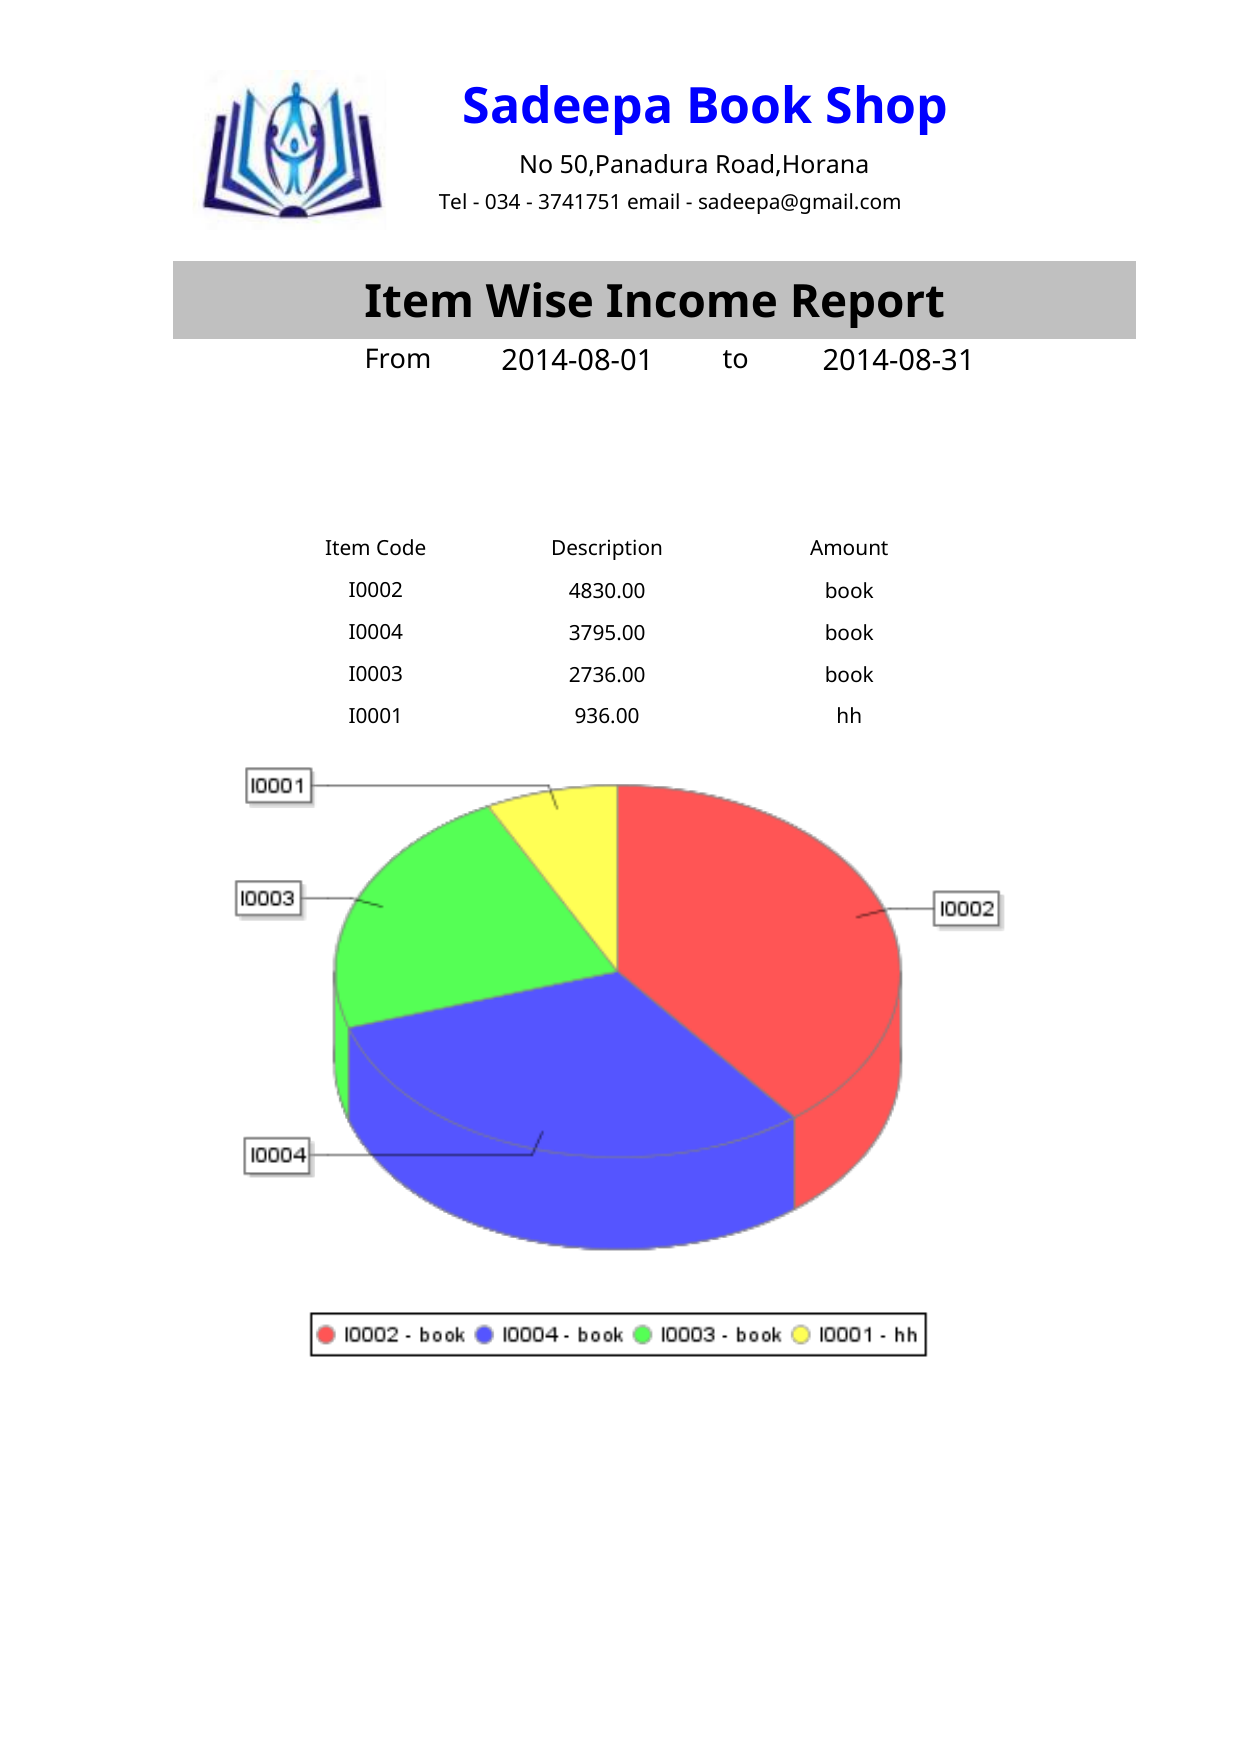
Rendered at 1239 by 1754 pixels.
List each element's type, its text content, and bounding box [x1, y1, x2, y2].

table_cell [0, 612, 41, 651]
table_cell [0, 527, 41, 567]
table_cell [41, 654, 173, 693]
table_header [433, 0, 438, 71]
table_cell [463, 228, 492, 261]
table_cell [364, 380, 402, 527]
table_cell [1197, 736, 1239, 1358]
table_header [193, 0, 259, 70]
table_cell 2014-08-31 [794, 339, 1003, 379]
table_cell [492, 228, 519, 261]
table_cell [519, 228, 722, 261]
table_cell [173, 228, 193, 261]
table_cell [387, 71, 402, 228]
table_cell [193, 654, 259, 693]
table_cell [1197, 188, 1239, 228]
table_cell [173, 71, 192, 147]
table_cell 3795.00 [492, 612, 722, 652]
table_cell [1136, 380, 1197, 527]
table_cell Description [492, 527, 722, 567]
table_header [794, 0, 976, 71]
table_cell [1003, 339, 1068, 379]
table_cell [0, 654, 41, 693]
table_cell Tel - 034 - 3741751 email - sadeepa@gmail.com [439, 188, 1103, 228]
table_cell [976, 654, 1003, 693]
table_cell [0, 228, 41, 261]
table_header [1103, 0, 1123, 71]
table_cell [1136, 339, 1197, 379]
table_cell [1068, 527, 1103, 567]
table_cell [364, 228, 402, 261]
table_cell [1197, 339, 1239, 379]
table_cell book [722, 654, 976, 694]
table_cell [1197, 261, 1239, 339]
table_cell [1068, 654, 1103, 693]
table_cell I0004 [260, 612, 492, 651]
table_cell I0003 [260, 654, 492, 693]
table_cell [0, 696, 41, 734]
table_header [519, 0, 722, 71]
table_cell [1136, 261, 1197, 339]
table_cell [1197, 654, 1239, 693]
table_cell [1068, 696, 1103, 734]
table_cell [1103, 696, 1123, 734]
table_cell 2736.00 [492, 654, 722, 694]
table_cell [1123, 527, 1136, 567]
table_header [1003, 0, 1068, 71]
table_cell [0, 261, 41, 339]
table_cell [0, 147, 41, 187]
table_header [173, 0, 193, 71]
table_cell Sadeepa Book Shop [463, 71, 1068, 147]
table_cell [1197, 147, 1239, 187]
table_header [41, 0, 173, 71]
table_cell [41, 696, 173, 734]
table_cell [1136, 654, 1197, 693]
table_cell [1103, 339, 1123, 379]
table_cell [1197, 380, 1239, 527]
table_cell [402, 147, 432, 187]
table_cell [260, 339, 364, 379]
table_cell [1136, 570, 1197, 609]
table_cell [463, 380, 492, 527]
table_cell [433, 228, 438, 261]
table_cell [193, 339, 259, 379]
table_cell [976, 228, 1003, 261]
table_cell [1123, 570, 1136, 609]
table_cell [1136, 527, 1197, 567]
table_cell From [364, 339, 432, 379]
table_cell [1123, 612, 1136, 651]
table_header [1136, 0, 1197, 71]
table_cell [722, 228, 794, 261]
table_cell [1136, 696, 1197, 734]
table_cell [1003, 570, 1068, 609]
table_header [402, 0, 432, 71]
table_cell [722, 380, 794, 527]
table_cell [1136, 188, 1197, 228]
table_header [0, 0, 41, 71]
table_cell [439, 380, 463, 527]
table_cell [193, 570, 259, 609]
table_cell [402, 188, 432, 228]
table_cell No 50,Panadura Road,Horana [519, 147, 1123, 187]
table_cell 936.00 [492, 696, 722, 736]
table_cell [1136, 71, 1197, 147]
table_cell [41, 261, 173, 339]
table_cell [1103, 71, 1123, 147]
table_cell [0, 188, 41, 228]
table_cell [1136, 147, 1197, 187]
table_cell [1068, 380, 1103, 527]
table_cell [1123, 654, 1136, 693]
table_cell [1197, 228, 1239, 261]
table_header [260, 0, 364, 70]
table_cell [41, 570, 173, 609]
table_cell [1068, 71, 1103, 147]
table_cell [433, 147, 438, 187]
table_cell book [722, 612, 976, 652]
table_cell [1103, 380, 1123, 527]
table_cell [0, 380, 41, 527]
table_cell [1197, 570, 1239, 609]
table_cell [1103, 654, 1123, 693]
table_cell [492, 147, 519, 187]
table_cell [193, 612, 259, 651]
table_cell [0, 570, 41, 609]
table_cell [976, 696, 1003, 734]
table_cell [173, 696, 193, 734]
table_header [1123, 0, 1136, 71]
table_cell [260, 230, 364, 261]
table_cell [41, 339, 173, 379]
table_header [1068, 0, 1103, 71]
table_cell [1123, 71, 1136, 147]
table_header [1197, 0, 1239, 71]
table_cell [402, 71, 432, 147]
table_cell [260, 380, 364, 527]
table_cell I0002 [260, 570, 492, 609]
table_cell [463, 147, 492, 187]
table_cell [1103, 228, 1123, 261]
table_cell [0, 71, 41, 147]
table_cell [1103, 612, 1123, 651]
table_cell [402, 380, 432, 527]
table_cell [173, 570, 193, 609]
table_cell [402, 228, 432, 261]
table_cell [1003, 612, 1068, 651]
table_cell [433, 71, 438, 147]
table_cell [492, 380, 519, 527]
table_cell [1123, 380, 1136, 527]
table_cell [173, 339, 193, 379]
table_cell [1068, 339, 1103, 379]
table_cell [1197, 612, 1239, 651]
table_cell 4830.00 [492, 570, 722, 610]
table_cell [193, 527, 259, 567]
table_cell [433, 380, 438, 527]
table_cell [439, 71, 463, 147]
table_cell [1123, 696, 1136, 734]
table_header [976, 0, 1003, 71]
table_cell [41, 147, 173, 187]
table_header [722, 0, 794, 71]
table_cell [1003, 380, 1068, 527]
table_cell [794, 380, 976, 527]
table_cell [173, 527, 193, 567]
table_cell [173, 147, 192, 187]
table_cell [976, 612, 1003, 651]
table_cell [1123, 147, 1136, 187]
table_cell [1136, 228, 1197, 261]
table_cell [1003, 696, 1068, 734]
table_cell [1003, 527, 1068, 567]
table_cell [439, 147, 463, 187]
table_cell [1197, 71, 1239, 147]
table_cell [1103, 570, 1123, 609]
table_cell [1197, 696, 1239, 734]
table_cell I0001 [260, 696, 492, 734]
table_cell book [722, 570, 976, 610]
table_cell [41, 228, 173, 261]
table_cell Item Wise Income Report [173, 261, 1136, 339]
table_cell [41, 527, 173, 567]
table_cell [173, 654, 193, 693]
table_cell [1103, 188, 1123, 228]
table_cell Item Code [260, 527, 492, 567]
table_cell [173, 380, 193, 527]
table_cell [976, 570, 1003, 609]
table_cell [1197, 527, 1239, 567]
table_cell [1103, 527, 1123, 567]
table_cell [41, 71, 173, 147]
table_cell [173, 188, 192, 228]
table_cell [0, 736, 41, 1358]
table_cell [193, 380, 259, 527]
table_cell [0, 339, 41, 379]
table_cell [41, 736, 1197, 1358]
table_header [364, 0, 402, 71]
table_cell [976, 527, 1003, 567]
table_cell [519, 380, 722, 527]
table_cell [439, 228, 463, 261]
table_cell [1136, 612, 1197, 651]
table_cell [1123, 339, 1136, 379]
table_cell Amount [722, 527, 976, 567]
table_header [439, 0, 463, 71]
table_cell [193, 696, 259, 734]
table_cell [193, 230, 259, 261]
table_cell [1068, 570, 1103, 609]
table_cell [41, 380, 173, 527]
table_cell [173, 612, 193, 651]
table_cell [1068, 228, 1103, 261]
table_cell [976, 380, 1003, 527]
table_cell [794, 228, 976, 261]
table_cell [1003, 654, 1068, 693]
table_cell 2014-08-01 [433, 339, 722, 379]
table_cell [1068, 612, 1103, 651]
table_cell [1123, 228, 1136, 261]
table_header [492, 0, 519, 71]
table_cell to [722, 339, 794, 379]
table_cell hh [722, 696, 976, 736]
table_cell [1123, 188, 1136, 228]
table_cell [1003, 228, 1068, 261]
table_cell [433, 188, 438, 228]
table_header [463, 0, 492, 71]
table_cell [41, 612, 173, 651]
table_cell [41, 188, 173, 228]
